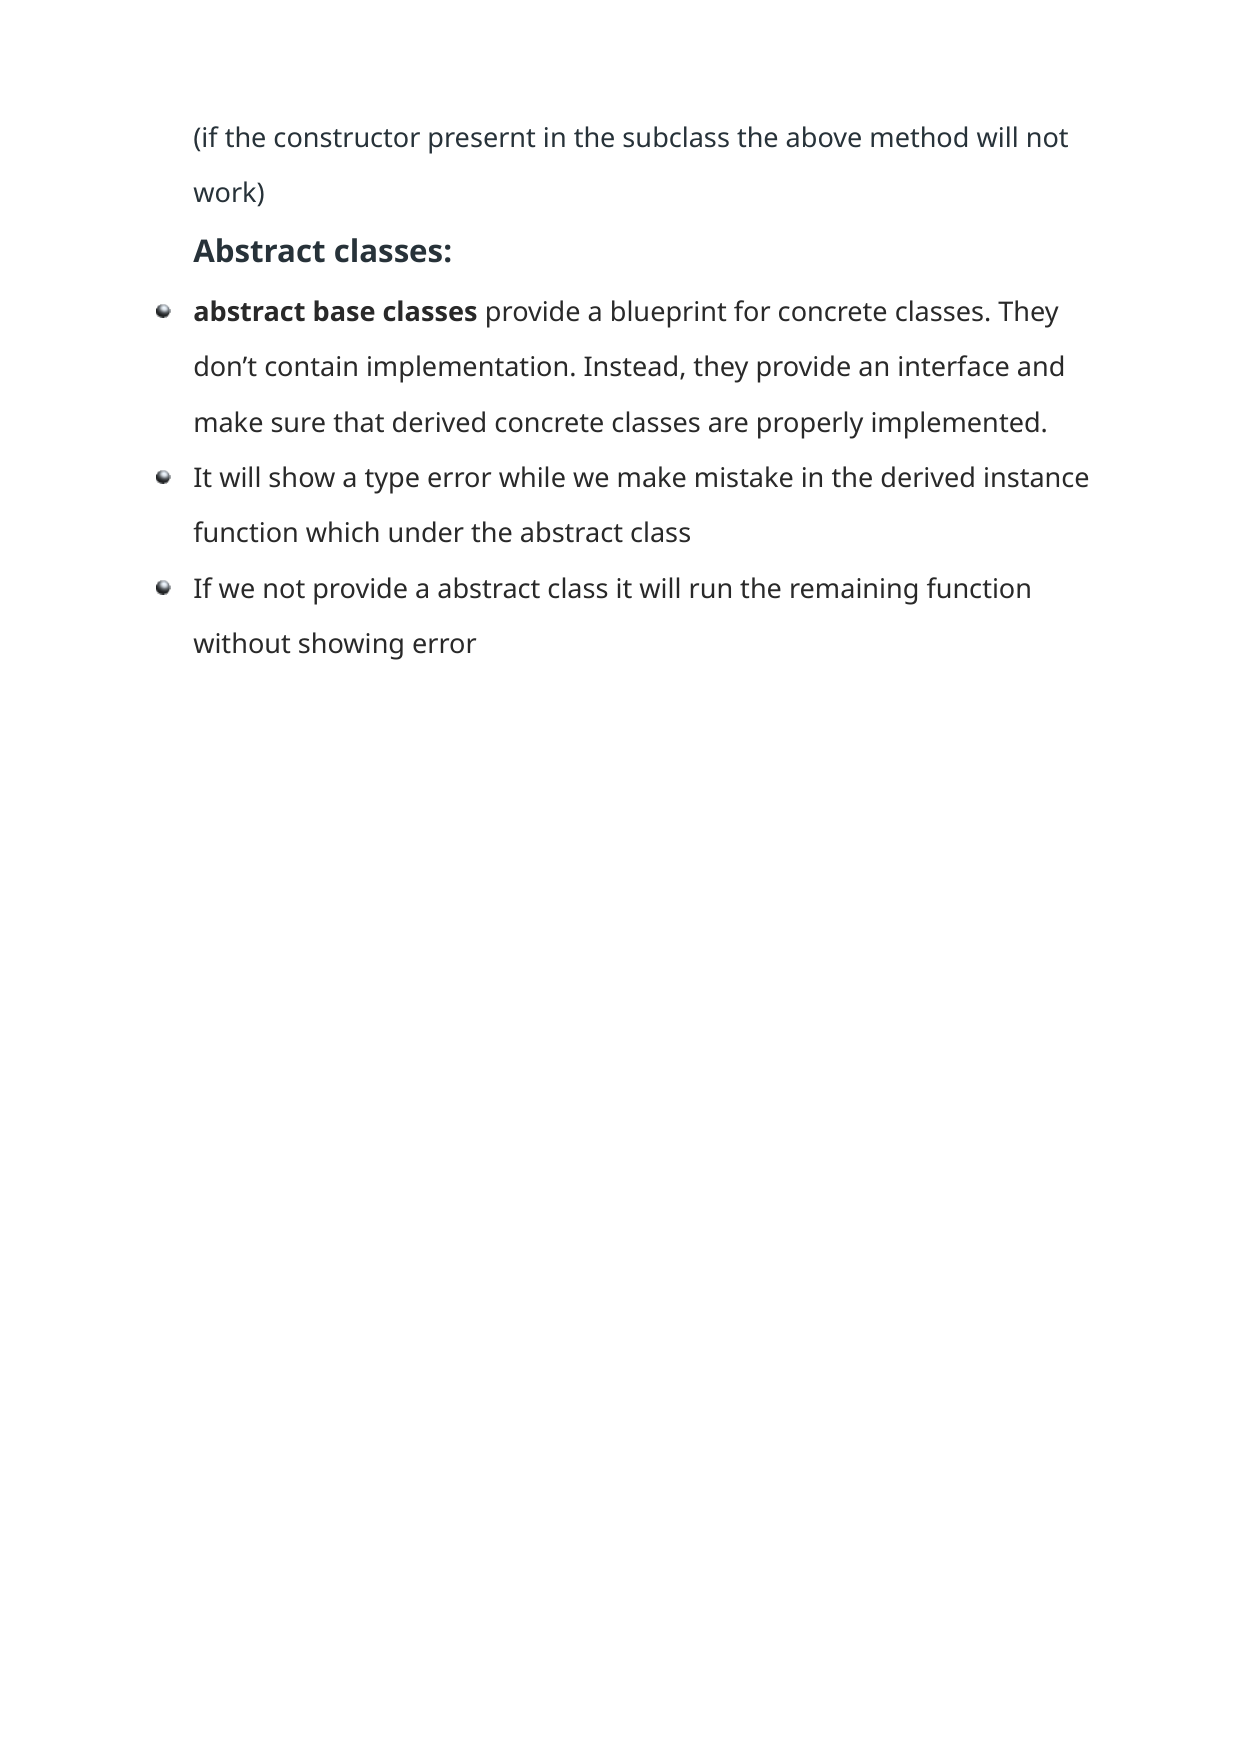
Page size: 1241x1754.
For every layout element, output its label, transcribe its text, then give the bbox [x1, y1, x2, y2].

list abstract base classes provide a blueprint for concrete classes. They don’t contain implementation. Instead, they provide an interface and make sure that derived concrete classes are properly implemented. [156, 293, 1122, 440]
list Abstract classes: [156, 229, 1122, 271]
list (if the constructor presernt in the subclass the above method will not work) [156, 118, 1122, 210]
picture [156, 470, 171, 484]
picture [156, 580, 171, 595]
list If we not provide a abstract class it will run the remaining function without showing error [156, 569, 1122, 661]
list It will show a type error while we make mistake in the derived instance function which under the abstract class [156, 458, 1122, 551]
picture [156, 304, 171, 318]
